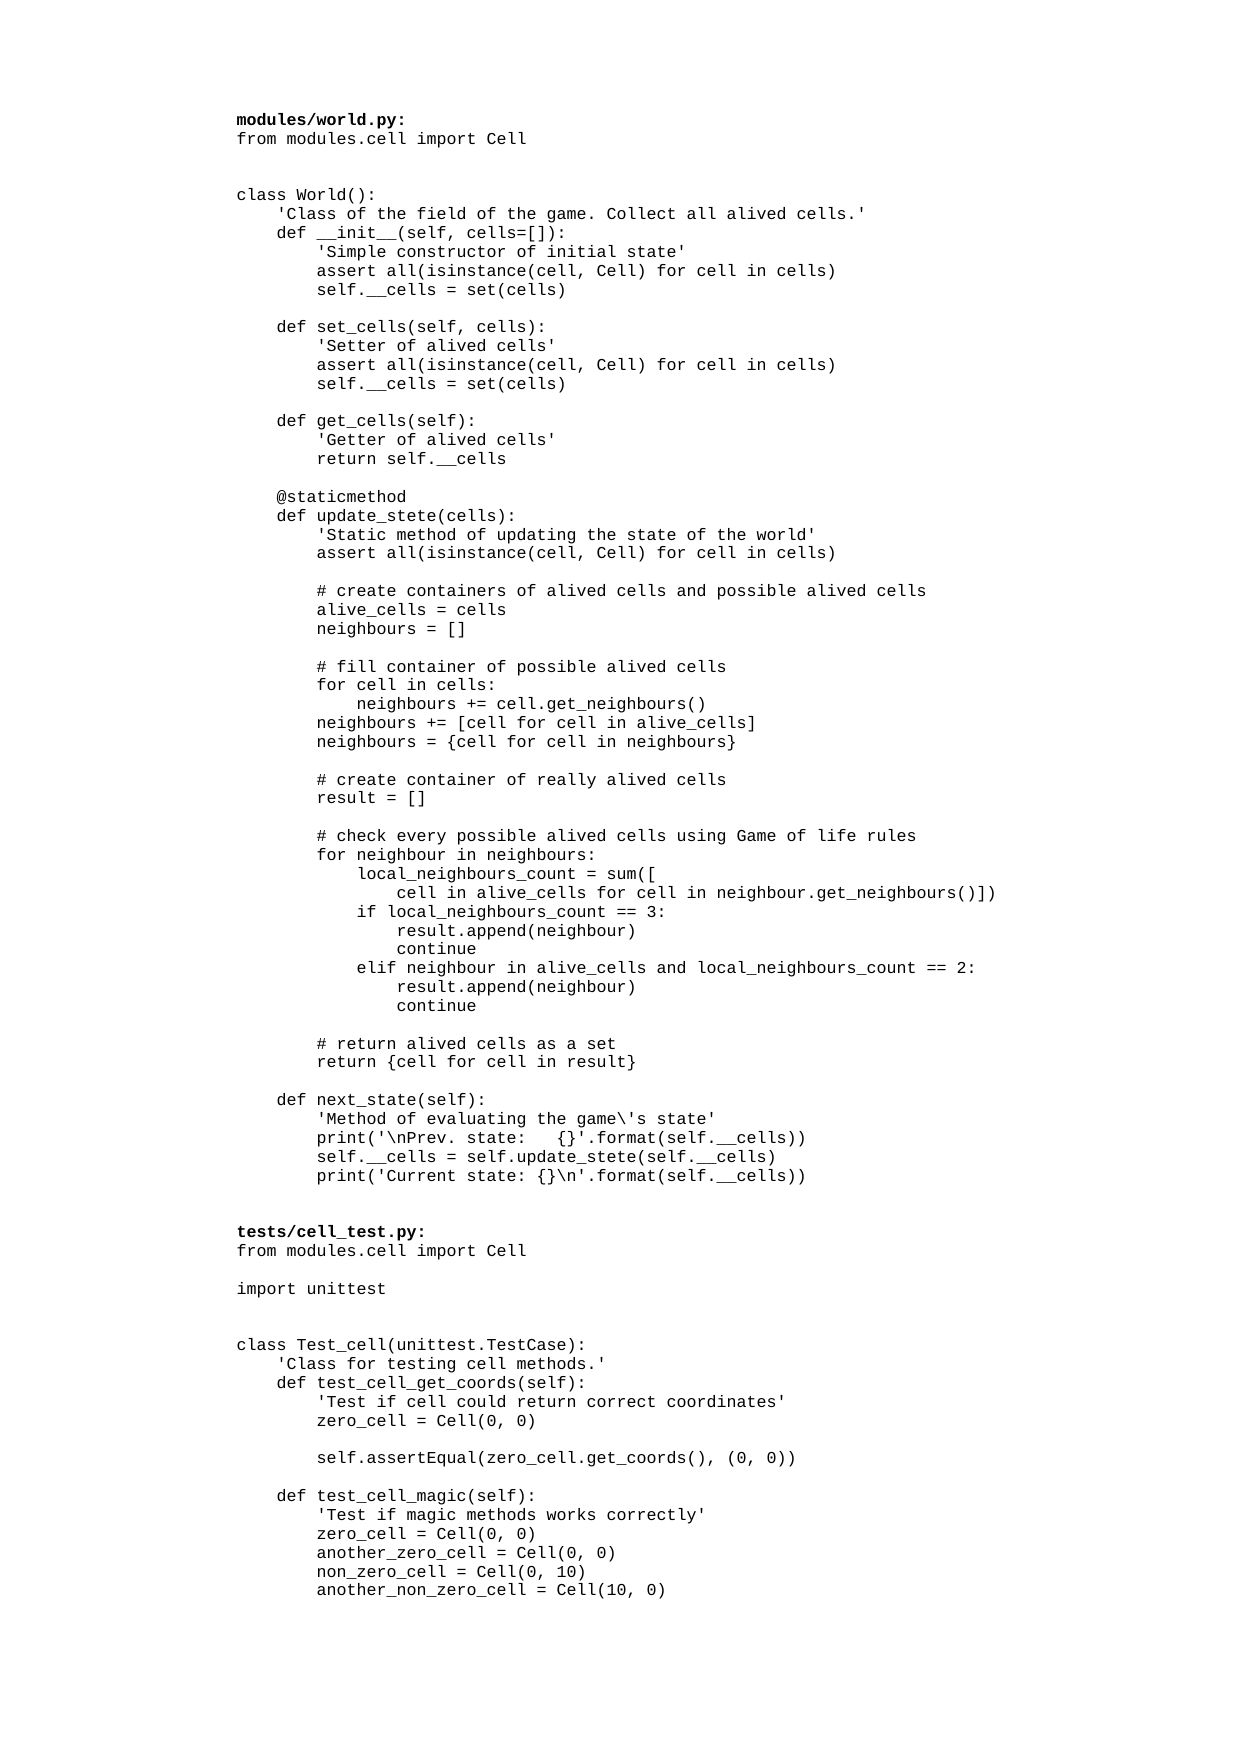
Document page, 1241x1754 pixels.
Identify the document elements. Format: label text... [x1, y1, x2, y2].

text 'Class for testing cell methods.' [207, 1356, 1053, 1374]
text def next_state(self): [207, 1092, 1053, 1111]
text # return alived cells as a set [207, 1035, 1053, 1054]
text def set_cells(self, cells): [207, 319, 1053, 338]
text # fill container of possible alived cells [207, 658, 1053, 677]
text 'Simple constructor of initial state' [207, 243, 1053, 262]
text 'Test if magic methods works correctly' [207, 1507, 1053, 1525]
text continue [207, 997, 1053, 1016]
text print('Current state: {}\n'.format(self.__cells)) [207, 1167, 1053, 1186]
text tests/cell_test.py: [207, 1224, 1053, 1243]
text self.__cells = self.update_stete(self.__cells) [207, 1148, 1053, 1167]
text local_neighbours_count = sum([ [207, 866, 1053, 884]
text print('\nPrev. state: {}'.format(self.__cells)) [207, 1129, 1053, 1148]
text class Test_cell(unittest.TestCase): [207, 1337, 1053, 1356]
text neighbours = [] [207, 620, 1053, 639]
text for neighbour in neighbours: [207, 847, 1053, 866]
text def test_cell_get_coords(self): [207, 1374, 1053, 1393]
text another_non_zero_cell = Cell(10, 0) [207, 1582, 1053, 1601]
text def test_cell_magic(self): [207, 1488, 1053, 1507]
text assert all(isinstance(cell, Cell) for cell in cells) [207, 545, 1053, 564]
text elif neighbour in alive_cells and local_neighbours_count == 2: [207, 960, 1053, 979]
text assert all(isinstance(cell, Cell) for cell in cells) [207, 356, 1053, 375]
text neighbours += cell.get_neighbours() [207, 696, 1053, 715]
text # create container of really alived cells [207, 771, 1053, 790]
text result.append(neighbour) [207, 979, 1053, 997]
text for cell in cells: [207, 677, 1053, 696]
text return self.__cells [207, 451, 1053, 469]
text zero_cell = Cell(0, 0) [207, 1525, 1053, 1544]
text 'Setter of alived cells' [207, 338, 1053, 356]
text result = [] [207, 790, 1053, 809]
text self.__cells = set(cells) [207, 375, 1053, 394]
text 'Test if cell could return correct coordinates' [207, 1393, 1053, 1412]
text def get_cells(self): [207, 413, 1053, 432]
text zero_cell = Cell(0, 0) [207, 1412, 1053, 1431]
text class World(): [207, 187, 1053, 206]
text modules/world.py: [207, 111, 1053, 130]
text @staticmethod [207, 488, 1053, 507]
text def update_stete(cells): [207, 507, 1053, 526]
text # check every possible alived cells using Game of life rules [207, 828, 1053, 847]
text non_zero_cell = Cell(0, 10) [207, 1563, 1053, 1582]
text from modules.cell import Cell [207, 1243, 1053, 1261]
text result.append(neighbour) [207, 922, 1053, 941]
text 'Class of the field of the game. Collect all alived cells.' [207, 206, 1053, 224]
text from modules.cell import Cell [207, 130, 1053, 149]
text self.assertEqual(zero_cell.get_coords(), (0, 0)) [207, 1450, 1053, 1469]
text 'Static method of updating the state of the world' [207, 526, 1053, 545]
text # create containers of alived cells and possible alived cells [207, 583, 1053, 602]
text if local_neighbours_count == 3: [207, 903, 1053, 922]
text alive_cells = cells [207, 602, 1053, 620]
text neighbours = {cell for cell in neighbours} [207, 733, 1053, 752]
text assert all(isinstance(cell, Cell) for cell in cells) [207, 262, 1053, 281]
text import unittest [207, 1280, 1053, 1299]
text 'Method of evaluating the game\'s state' [207, 1111, 1053, 1129]
text def __init__(self, cells=[]): [207, 224, 1053, 243]
text another_zero_cell = Cell(0, 0) [207, 1544, 1053, 1563]
text cell in alive_cells for cell in neighbour.get_neighbours()]) [207, 884, 1053, 903]
text neighbours += [cell for cell in alive_cells] [207, 715, 1053, 733]
text self.__cells = set(cells) [207, 281, 1053, 300]
text continue [207, 941, 1053, 960]
text 'Getter of alived cells' [207, 432, 1053, 451]
text return {cell for cell in result} [207, 1054, 1053, 1073]
